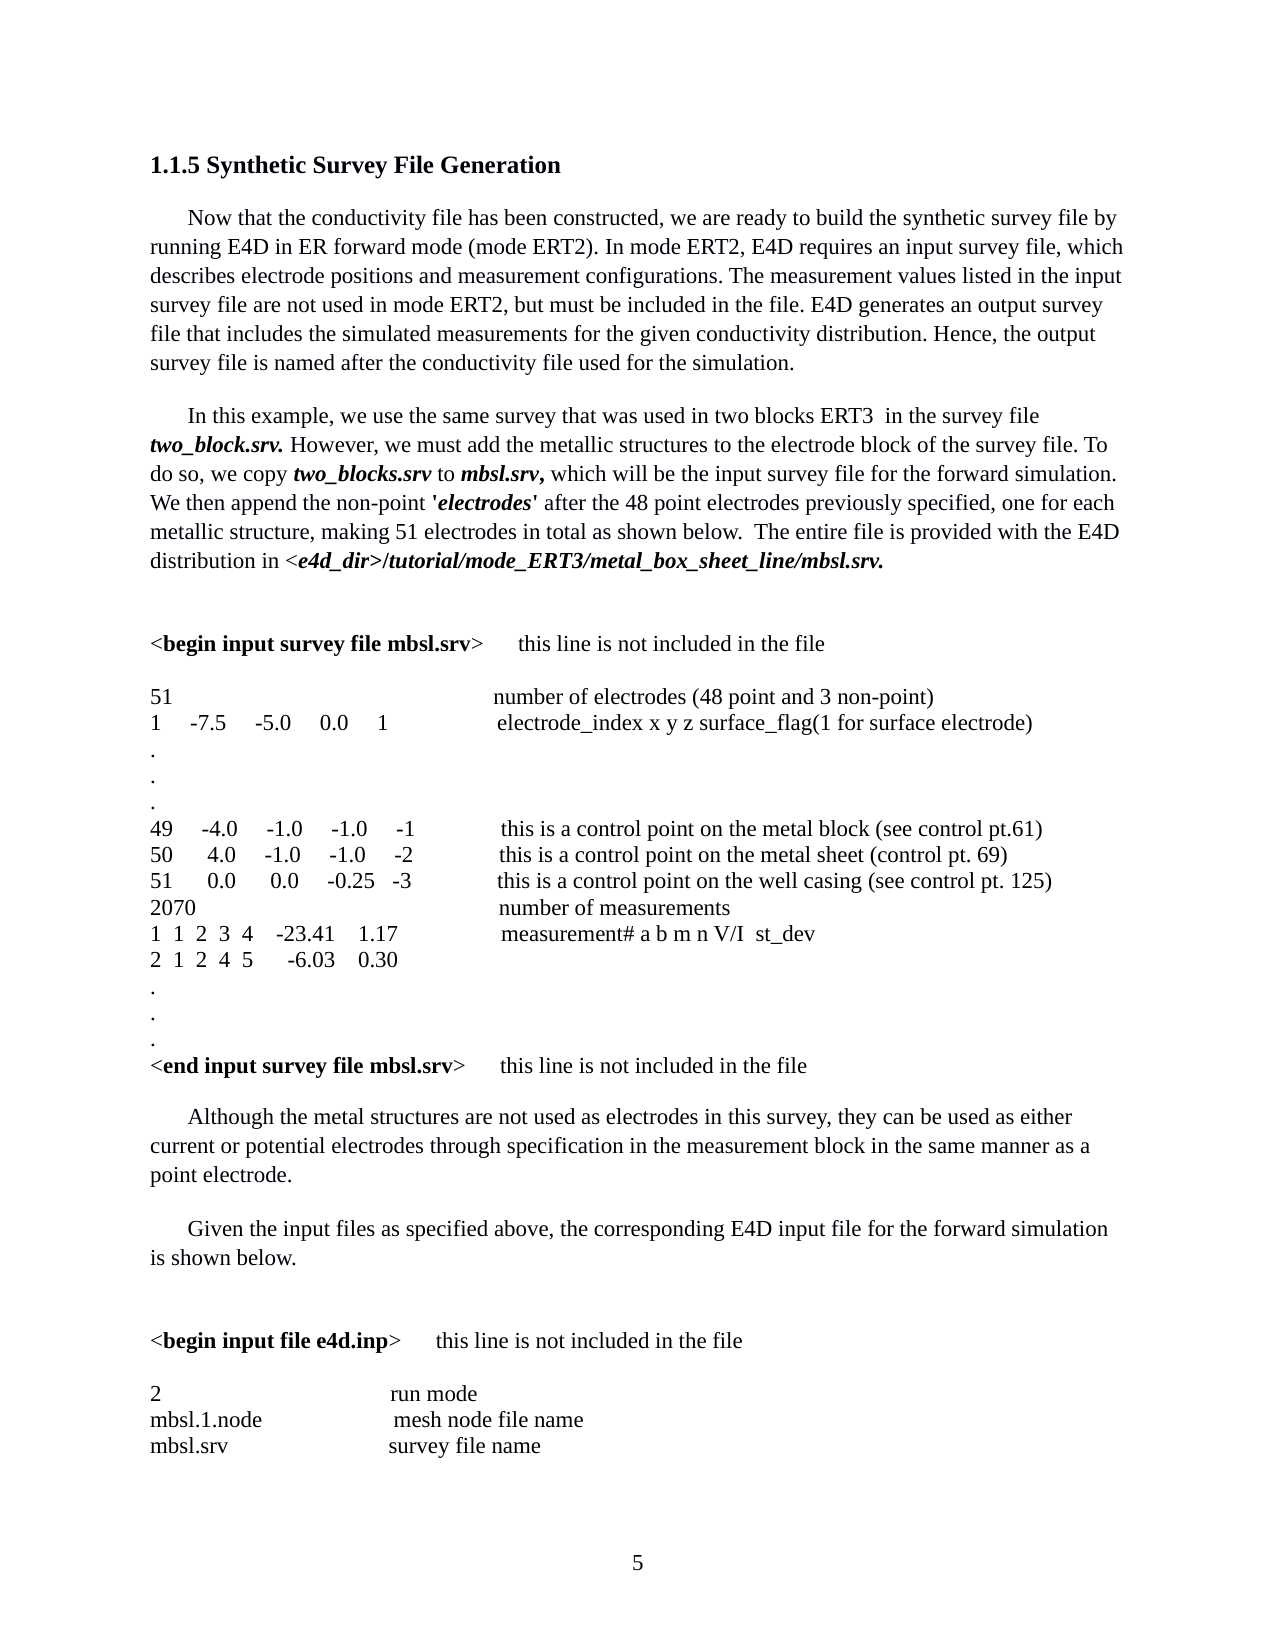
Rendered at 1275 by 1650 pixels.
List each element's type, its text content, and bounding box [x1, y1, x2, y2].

text Given the input files as specified above, the corresponding E4D input file for the forward simulation is shown below. [150, 1215, 1125, 1270]
text 2070 number of measurements 1 1 2 3 4 -23.41 1.17 measurement# a b m n V/I st_dev 2 1 2 4 5 -6.03 0.30 . . . [150, 894, 1125, 1052]
text <end input survey file mbsl.srv> this line is not included in the file [150, 1052, 1125, 1078]
text 49 -4.0 -1.0 -1.0 -1 this is a control point on the metal block (see control pt.61) 50 4.0 -1.0 -1.0 -2 this is a control point on the metal sheet (control pt. 69) 51 0.0 0.0 -0.25 -3 this is a control point on the well casing (see control pt. 125) [150, 815, 1125, 894]
text 2 run mode mbsl.1.node mesh node file name mbsl.srv survey file name [150, 1380, 1125, 1459]
text Now that the conductivity file has been constructed, we are ready to build the synthetic survey file by running E4D in ER forward mode (mode ERT2). In mode ERT2, E4D requires an input survey file, which describes electrode positions and measurement configurations. The measurement values listed in the input survey file are not used in mode ERT2, but must be included in the file. E4D generates an output survey file that includes the simulated measurements for the given conductivity distribution. Hence, the output survey file is named after the conductivity file used for the simulation. [150, 204, 1125, 375]
subtitle Synthetic Survey File Generation [150, 150, 1125, 179]
text 51 number of electrodes (48 point and 3 non-point) 1 -7.5 -5.0 0.0 1 electrode_index x y z surface_flag(1 for surface electrode) . . . [150, 683, 1125, 815]
text Although the metal structures are not used as electrodes in this survey, they can be used as either current or potential electrodes through specification in the measurement block in the same manner as a point electrode. [150, 1103, 1125, 1187]
text <begin input file e4d.inp> this line is not included in the file [150, 1327, 1125, 1353]
text In this example, we use the same survey that was used in two blocks ERT3 in the survey file two_block.srv. However, we must add the metallic structures to the electrode block of the survey file. To do so, we copy two_blocks.srv to mbsl.srv, which will be the input survey file for the forward simulation. We then append the non-point 'electrodes' after the 48 point electrodes previously specified, one for each metallic structure, making 51 electrodes in total as shown below. The entire file is provided with the E4D distribution in <e4d_dir>/tutorial/mode_ERT3/metal_box_sheet_line/mbsl.srv. [150, 402, 1125, 574]
text <begin input survey file mbsl.srv> this line is not included in the file [150, 630, 1125, 657]
